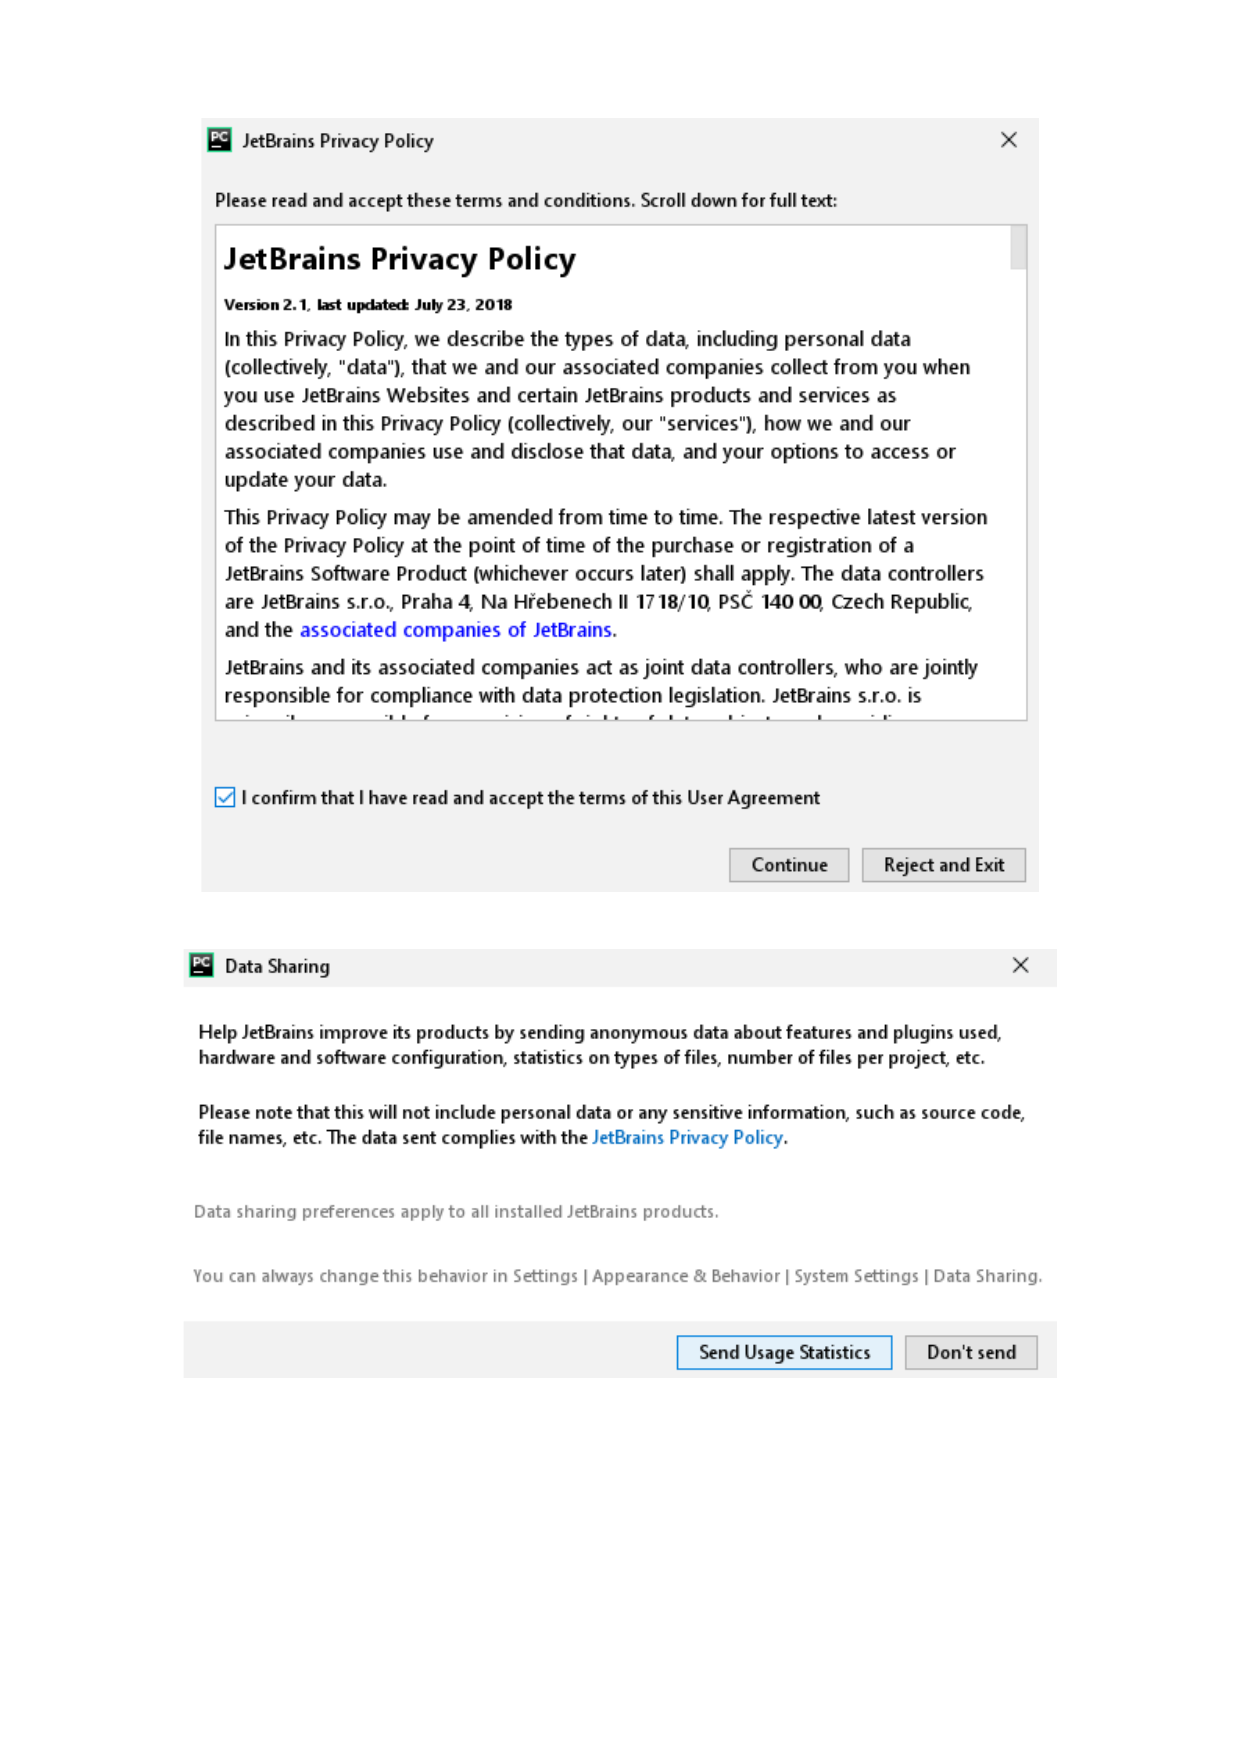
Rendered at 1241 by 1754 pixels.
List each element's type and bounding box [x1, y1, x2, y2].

picture [183, 949, 1057, 1378]
picture [201, 118, 1039, 892]
